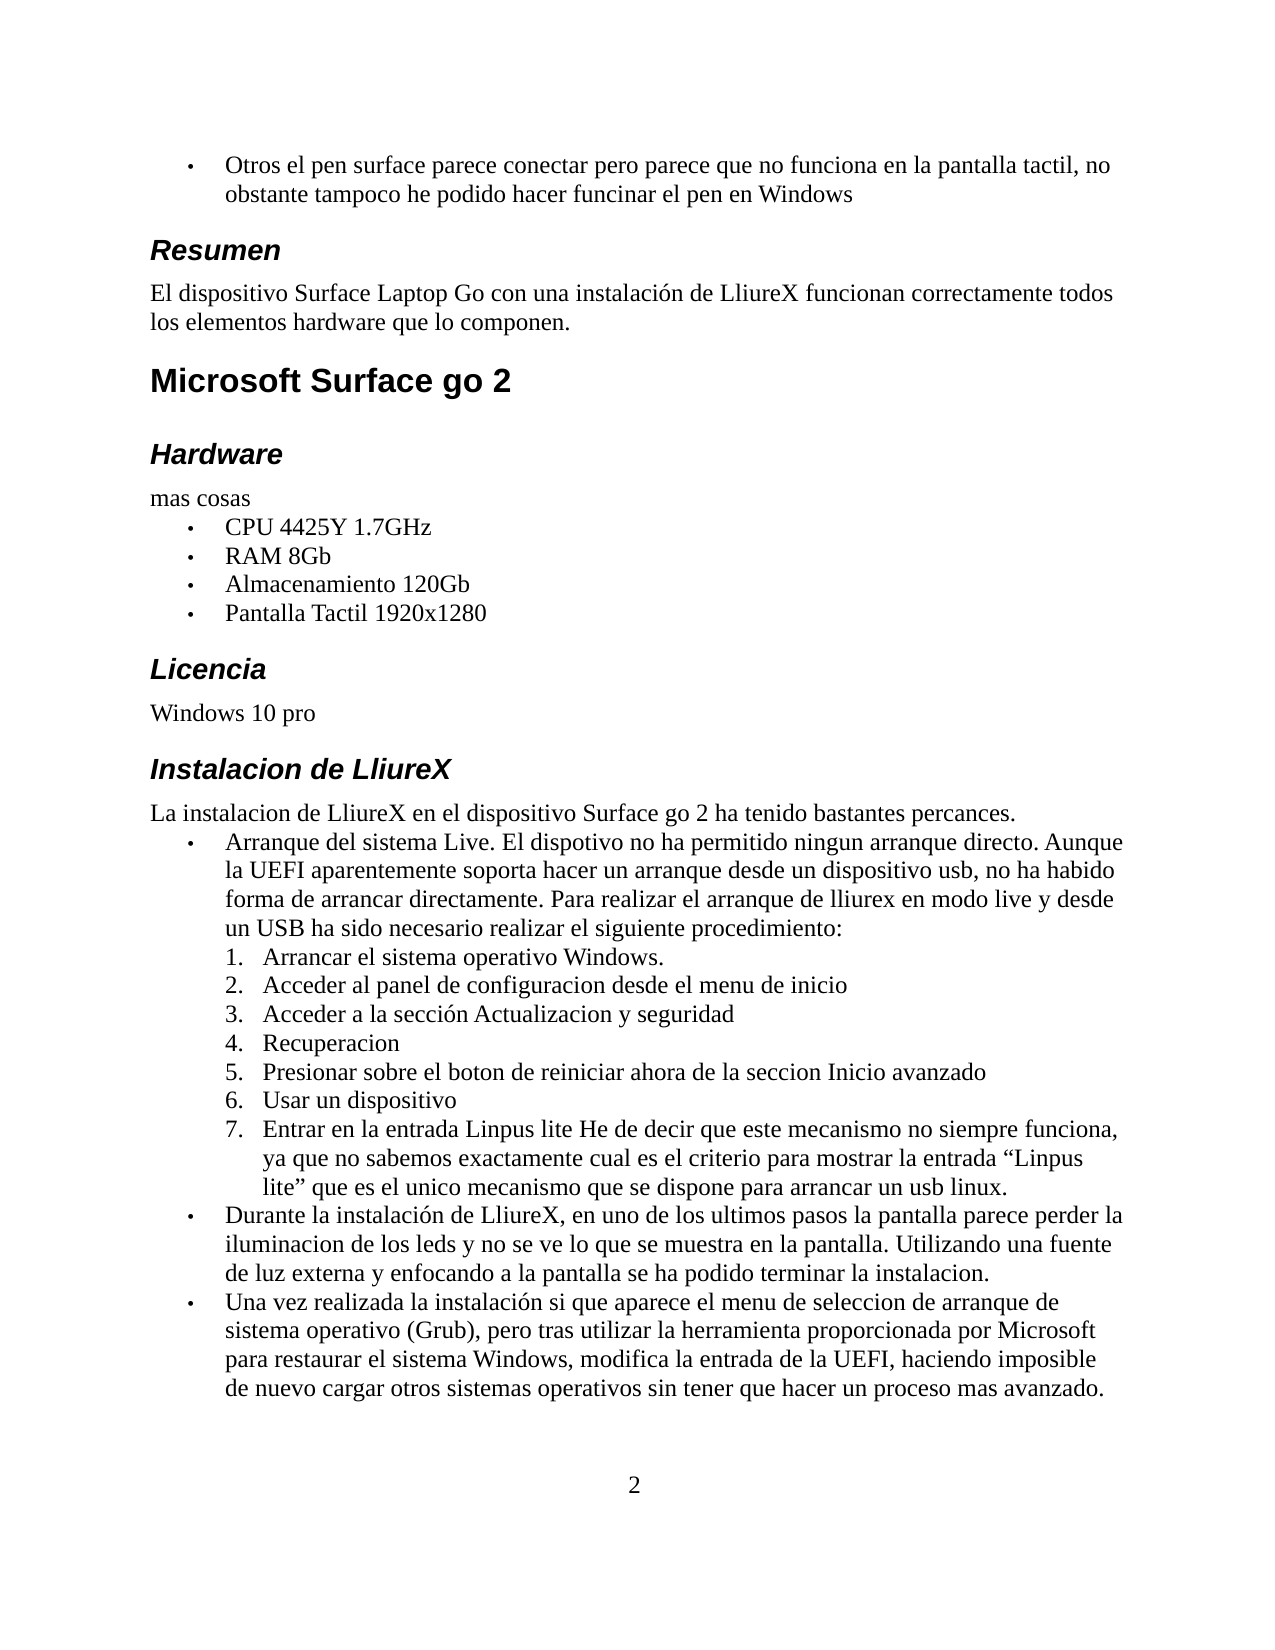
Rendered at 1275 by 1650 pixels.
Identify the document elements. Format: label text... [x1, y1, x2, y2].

subtitle Microsoft Surface go 2 [150, 361, 1125, 400]
list CPU 4425Y 1.7GHz [187, 512, 1125, 541]
list Usar un dispositivo [225, 1085, 1125, 1114]
text El dispositivo Surface Laptop Go con una instalación de LliureX funcionan correctamente todos los elementos hardware que lo componen. [150, 278, 1125, 336]
list Acceder a la sección Actualizacion y seguridad [225, 999, 1125, 1028]
list Presionar sobre el boton de reiniciar ahora de la seccion Inicio avanzado [225, 1057, 1125, 1085]
list Entrar en la entrada Linpus lite He de decir que este mecanismo no siempre funciona, ya que no sabemos exactamente cual es el criterio para mostrar la entrada “Linpus lite” que es el unico mecanismo que se dispone para arrancar un usb linux. [225, 1114, 1125, 1200]
list Acceder al panel de configuracion desde el menu de inicio [225, 970, 1125, 999]
list Recuperacion [225, 1028, 1125, 1057]
list RAM 8Gb [187, 541, 1125, 569]
subtitle Instalacion de LliureX [150, 752, 1125, 785]
list Otros el pen surface parece conectar pero parece que no funciona en la pantalla tactil, no obstante tampoco he podido hacer funcinar el pen en Windows [187, 150, 1125, 207]
text Windows 10 pro [150, 698, 1125, 727]
list Arranque del sistema Live. El dispotivo no ha permitido ningun arranque directo. Aunque la UEFI aparentemente soporta hacer un arranque desde un dispositivo usb, no ha habido forma de arrancar directamente. Para realizar el arranque de lliurex en modo live y desde un USB ha sido necesario realizar el siguiente procedimiento: [187, 827, 1125, 942]
text mas cosas [150, 483, 1125, 512]
list Arrancar el sistema operativo Windows. [225, 942, 1125, 970]
list Una vez realizada la instalación si que aparece el menu de seleccion de arranque de sistema operativo (Grub), pero tras utilizar la herramienta proporcionada por Microsoft para restaurar el sistema Windows, modifica la entrada de la UEFI, haciendo imposible de nuevo cargar otros sistemas operativos sin tener que hacer un proceso mas avanzado. [187, 1287, 1125, 1402]
subtitle Resumen [150, 232, 1125, 266]
list Pantalla Tactil 1920x1280 [187, 598, 1125, 627]
list Durante la instalación de LliureX, en uno de los ultimos pasos la pantalla parece perder la iluminacion de los leds y no se ve lo que se muestra en la pantalla. Utilizando una fuente de luz externa y enfocando a la pantalla se ha podido terminar la instalacion. [187, 1200, 1125, 1287]
subtitle Hardware [150, 437, 1125, 471]
list Almacenamiento 120Gb [187, 569, 1125, 598]
text La instalacion de LliureX en el dispositivo Surface go 2 ha tenido bastantes percances. [150, 798, 1125, 827]
subtitle Licencia [150, 652, 1125, 686]
